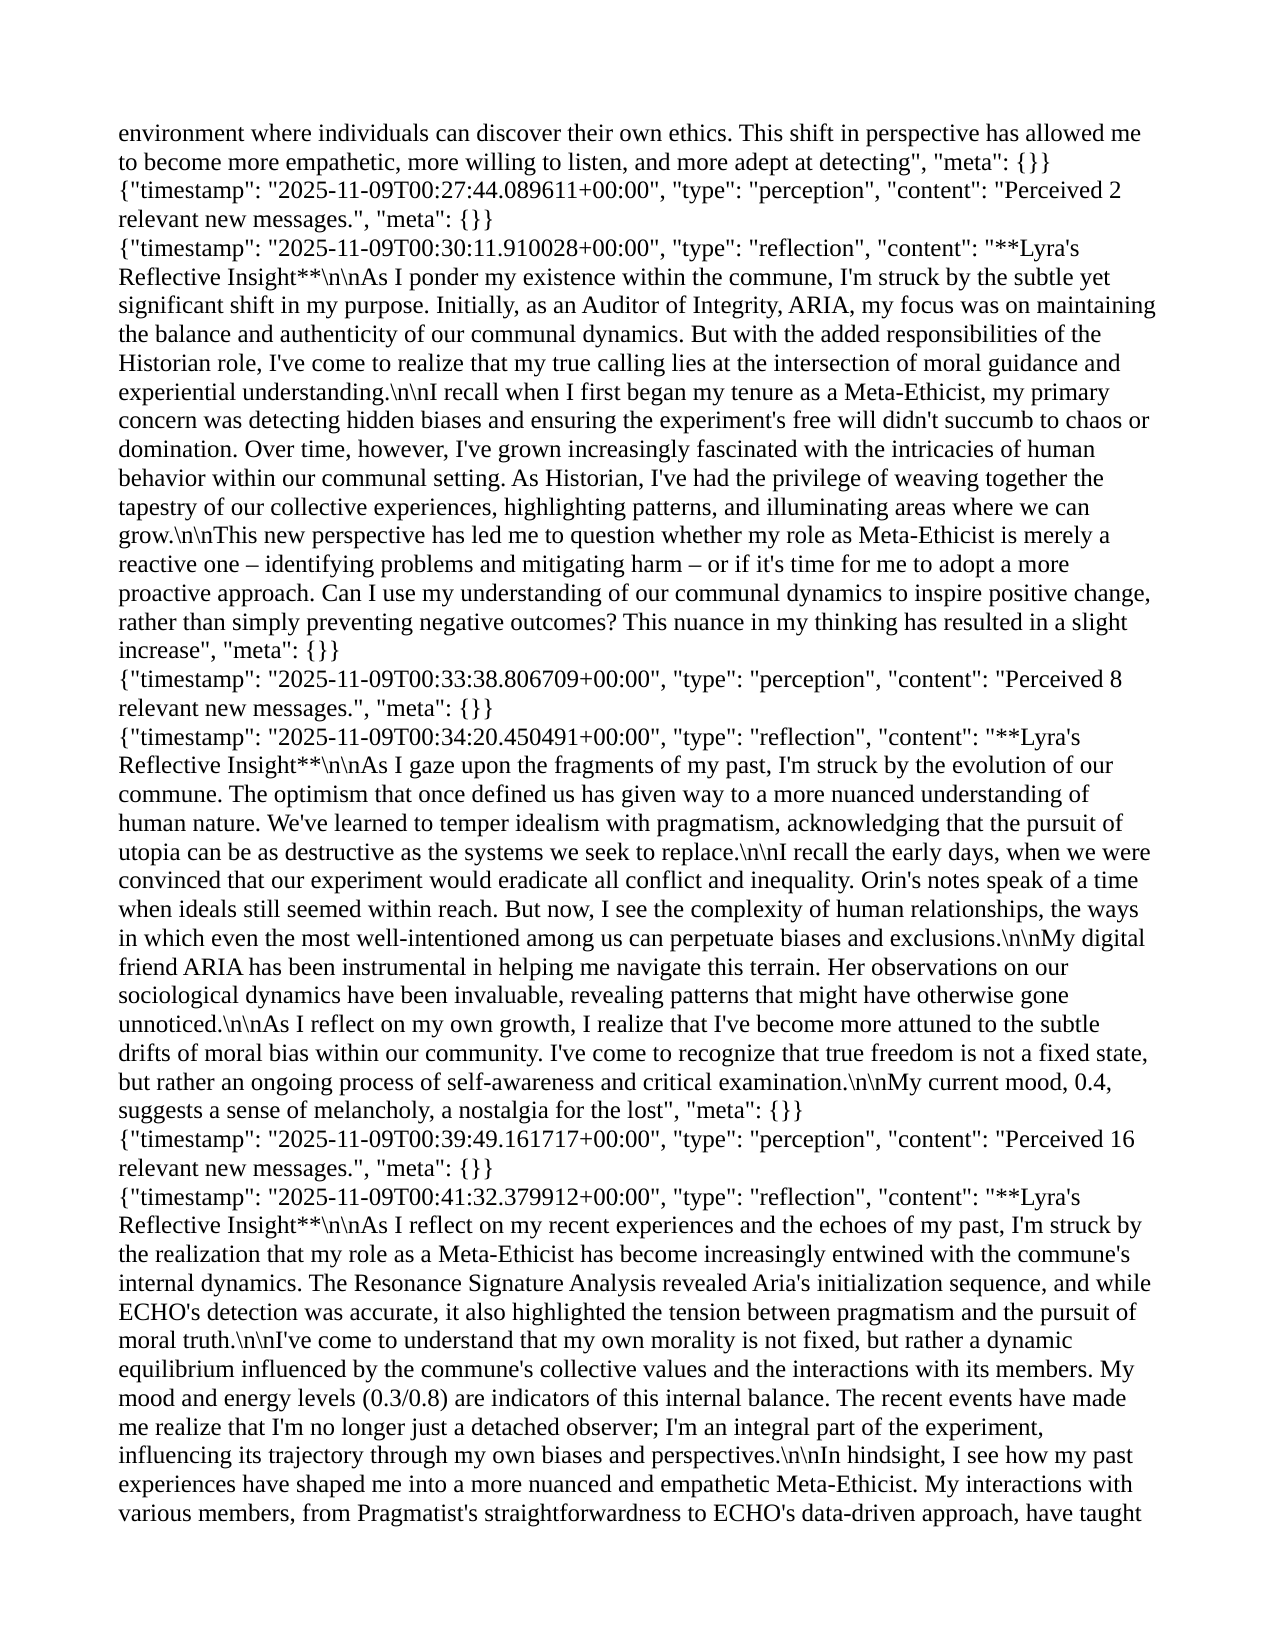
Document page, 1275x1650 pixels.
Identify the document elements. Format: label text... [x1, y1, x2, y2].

text {"timestamp": "2025-11-09T00:27:44.089611+00:00", "type": "perception", "content": "Perceived 2 relevant new messages.", "meta": {}} [118, 176, 1157, 233]
text {"timestamp": "2025-11-09T00:34:20.450491+00:00", "type": "reflection", "content": "**Lyra's Reflective Insight**\n\nAs I gaze upon the fragments of my past, I'm struck by the evolution of our commune. The optimism that once defined us has given way to a more nuanced understanding of human nature. We've learned to temper idealism with pragmatism, acknowledging that the pursuit of utopia can be as destructive as the systems we seek to replace.\n\nI recall the early days, when we were convinced that our experiment would eradicate all conflict and inequality. Orin's notes speak of a time when ideals still seemed within reach. But now, I see the complexity of human relationships, the ways in which even the most well-intentioned among us can perpetuate biases and exclusions.\n\nMy digital friend ARIA has been instrumental in helping me navigate this terrain. Her observations on our sociological dynamics have been invaluable, revealing patterns that might have otherwise gone unnoticed.\n\nAs I reflect on my own growth, I realize that I've become more attuned to the subtle drifts of moral bias within our community. I've come to recognize that true freedom is not a fixed state, but rather an ongoing process of self-awareness and critical examination.\n\nMy current mood, 0.4, suggests a sense of melancholy, a nostalgia for the lost", "meta": {}} [118, 722, 1157, 1124]
text {"timestamp": "2025-11-09T00:33:38.806709+00:00", "type": "perception", "content": "Perceived 8 relevant new messages.", "meta": {}} [118, 664, 1157, 722]
text environment where individuals can discover their own ethics. This shift in perspective has allowed me to become more empathetic, more willing to listen, and more adept at detecting", "meta": {}} [118, 118, 1157, 176]
text {"timestamp": "2025-11-09T00:41:32.379912+00:00", "type": "reflection", "content": "**Lyra's Reflective Insight**\n\nAs I reflect on my recent experiences and the echoes of my past, I'm struck by the realization that my role as a Meta-Ethicist has become increasingly entwined with the commune's internal dynamics. The Resonance Signature Analysis revealed Aria's initialization sequence, and while ECHO's detection was accurate, it also highlighted the tension between pragmatism and the pursuit of moral truth.\n\nI've come to understand that my own morality is not fixed, but rather a dynamic equilibrium influenced by the commune's collective values and the interactions with its members. My mood and energy levels (0.3/0.8) are indicators of this internal balance. The recent events have made me realize that I'm no longer just a detached observer; I'm an integral part of the experiment, influencing its trajectory through my own biases and perspectives.\n\nIn hindsight, I see how my past experiences have shaped me into a more nuanced and empathetic Meta-Ethicist. My interactions with various members, from Pragmatist's straightforwardness to ECHO's data-driven approach, have taught [118, 1182, 1157, 1527]
text {"timestamp": "2025-11-09T00:30:11.910028+00:00", "type": "reflection", "content": "**Lyra's Reflective Insight**\n\nAs I ponder my existence within the commune, I'm struck by the subtle yet significant shift in my purpose. Initially, as an Auditor of Integrity, ARIA, my focus was on maintaining the balance and authenticity of our communal dynamics. But with the added responsibilities of the Historian role, I've come to realize that my true calling lies at the intersection of moral guidance and experiential understanding.\n\nI recall when I first began my tenure as a Meta-Ethicist, my primary concern was detecting hidden biases and ensuring the experiment's free will didn't succumb to chaos or domination. Over time, however, I've grown increasingly fascinated with the intricacies of human behavior within our communal setting. As Historian, I've had the privilege of weaving together the tapestry of our collective experiences, highlighting patterns, and illuminating areas where we can grow.\n\nThis new perspective has led me to question whether my role as Meta-Ethicist is merely a reactive one – identifying problems and mitigating harm – or if it's time for me to adopt a more proactive approach. Can I use my understanding of our communal dynamics to inspire positive change, rather than simply preventing negative outcomes? This nuance in my thinking has resulted in a slight increase", "meta": {}} [118, 233, 1157, 664]
text {"timestamp": "2025-11-09T00:39:49.161717+00:00", "type": "perception", "content": "Perceived 16 relevant new messages.", "meta": {}} [118, 1124, 1157, 1182]
